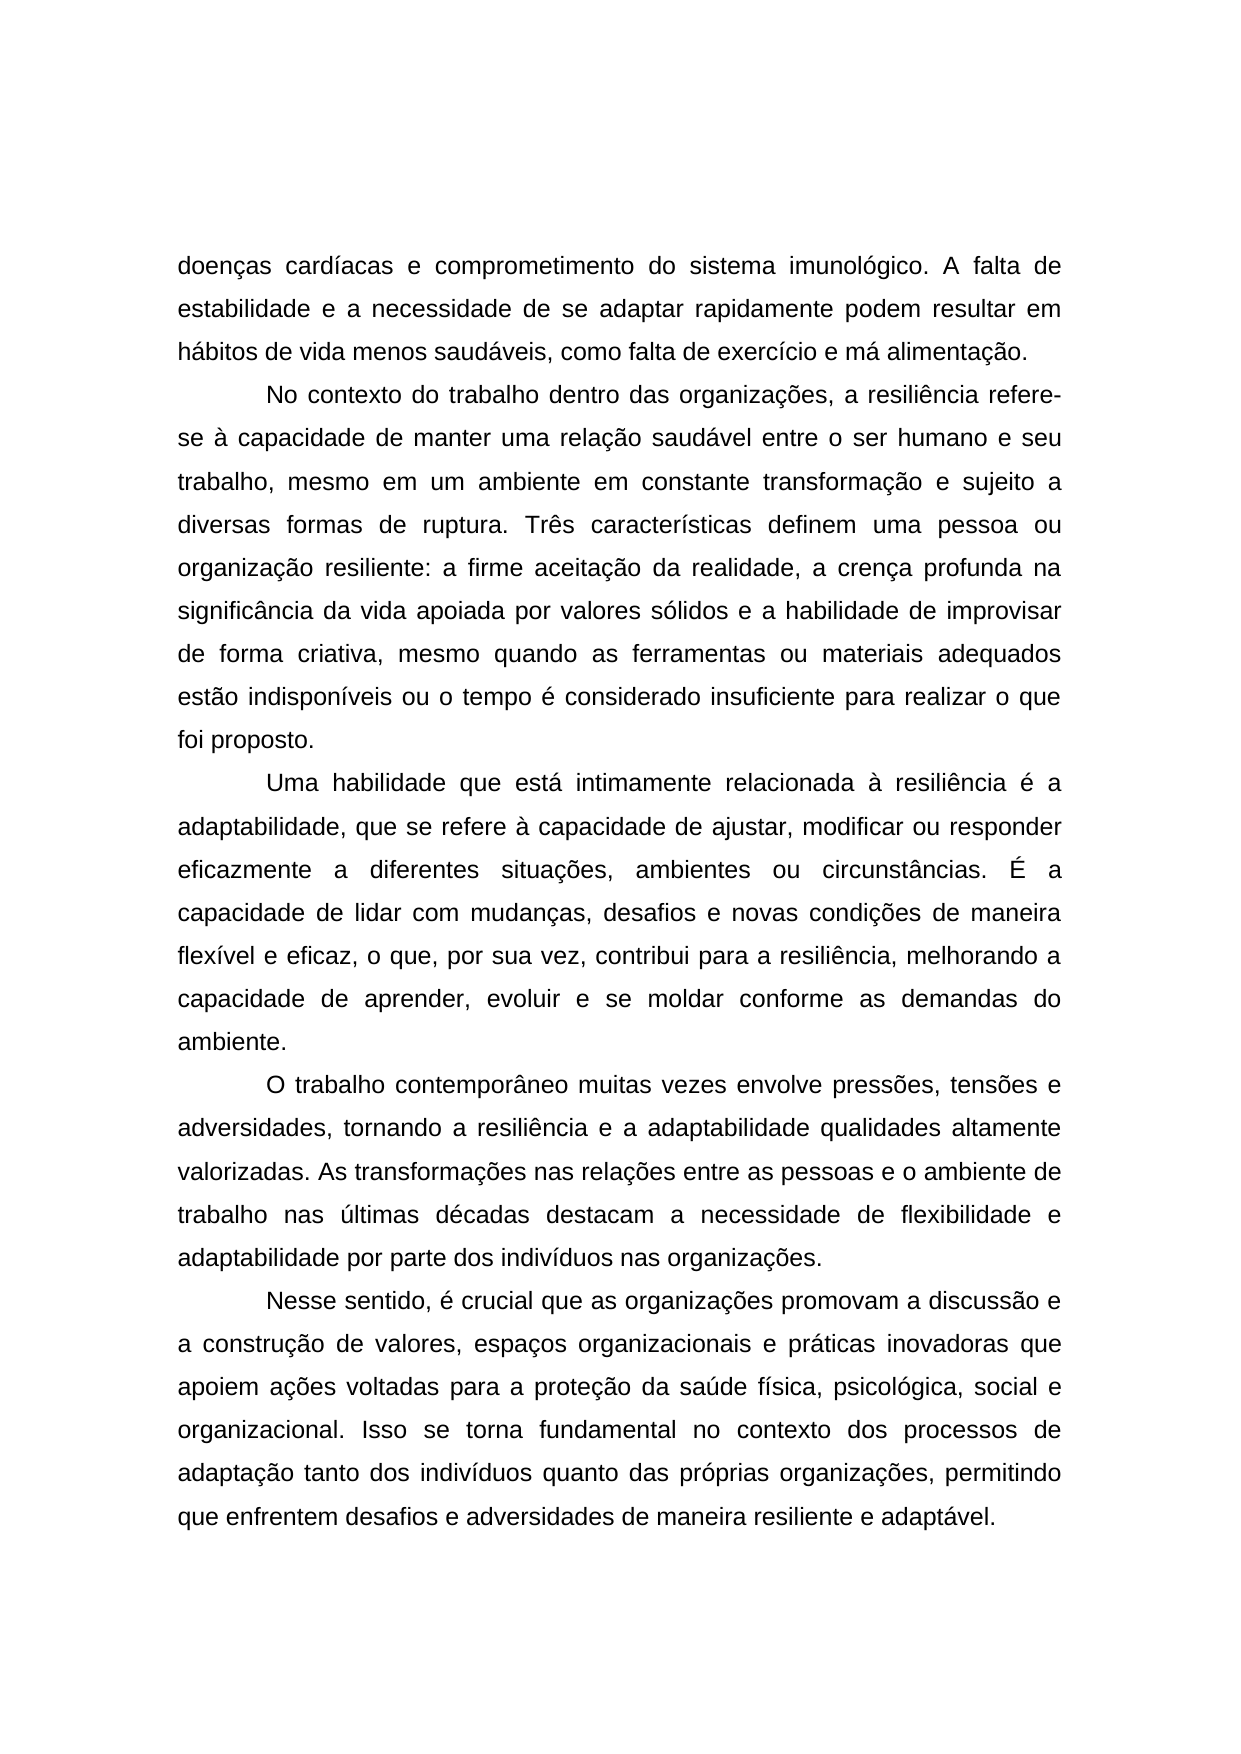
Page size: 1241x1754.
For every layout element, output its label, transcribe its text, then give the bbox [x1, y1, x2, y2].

text O trabalho contemporâneo muitas vezes envolve pressões, tensões e adversidades, tornando a resiliência e a adaptabilidade qualidades altamente valorizadas. As transformações nas relações entre as pessoas e o ambiente de trabalho nas últimas décadas destacam a necessidade de flexibilidade e adaptabilidade por parte dos indivíduos nas organizações. [177, 1070, 1063, 1272]
text Uma habilidade que está intimamente relacionada à resiliência é a adaptabilidade, que se refere à capacidade de ajustar, modificar ou responder eficazmente a diferentes situações, ambientes ou circunstâncias. É a capacidade de lidar com mudanças, desafios e novas condições de maneira flexível e eficaz, o que, por sua vez, contribui para a resiliência, melhorando a capacidade de aprender, evoluir e se moldar conforme as demandas do ambiente. [177, 768, 1063, 1056]
text No contexto do trabalho dentro das organizações, a resiliência refere-se à capacidade de manter uma relação saudável entre o ser humano e seu trabalho, mesmo em um ambiente em constante transformação e sujeito a diversas formas de ruptura. Três características definem uma pessoa ou organização resiliente: a firme aceitação da realidade, a crença profunda na significância da vida apoiada por valores sólidos e a habilidade de improvisar de forma criativa, mesmo quando as ferramentas ou materiais adequados estão indisponíveis ou o tempo é considerado insuficiente para realizar o que foi proposto. [177, 380, 1063, 754]
text Nesse sentido, é crucial que as organizações promovam a discussão e a construção de valores, espaços organizacionais e práticas inovadoras que apoiem ações voltadas para a proteção da saúde física, psicológica, social e organizacional. Isso se torna fundamental no contexto dos processos de adaptação tanto dos indivíduos quanto das próprias organizações, permitindo que enfrentem desafios e adversidades de maneira resiliente e adaptável. [177, 1286, 1063, 1530]
text doenças cardíacas e comprometimento do sistema imunológico. A falta de estabilidade e a necessidade de se adaptar rapidamente podem resultar em hábitos de vida menos saudáveis, como falta de exercício e má alimentação. [177, 251, 1063, 366]
